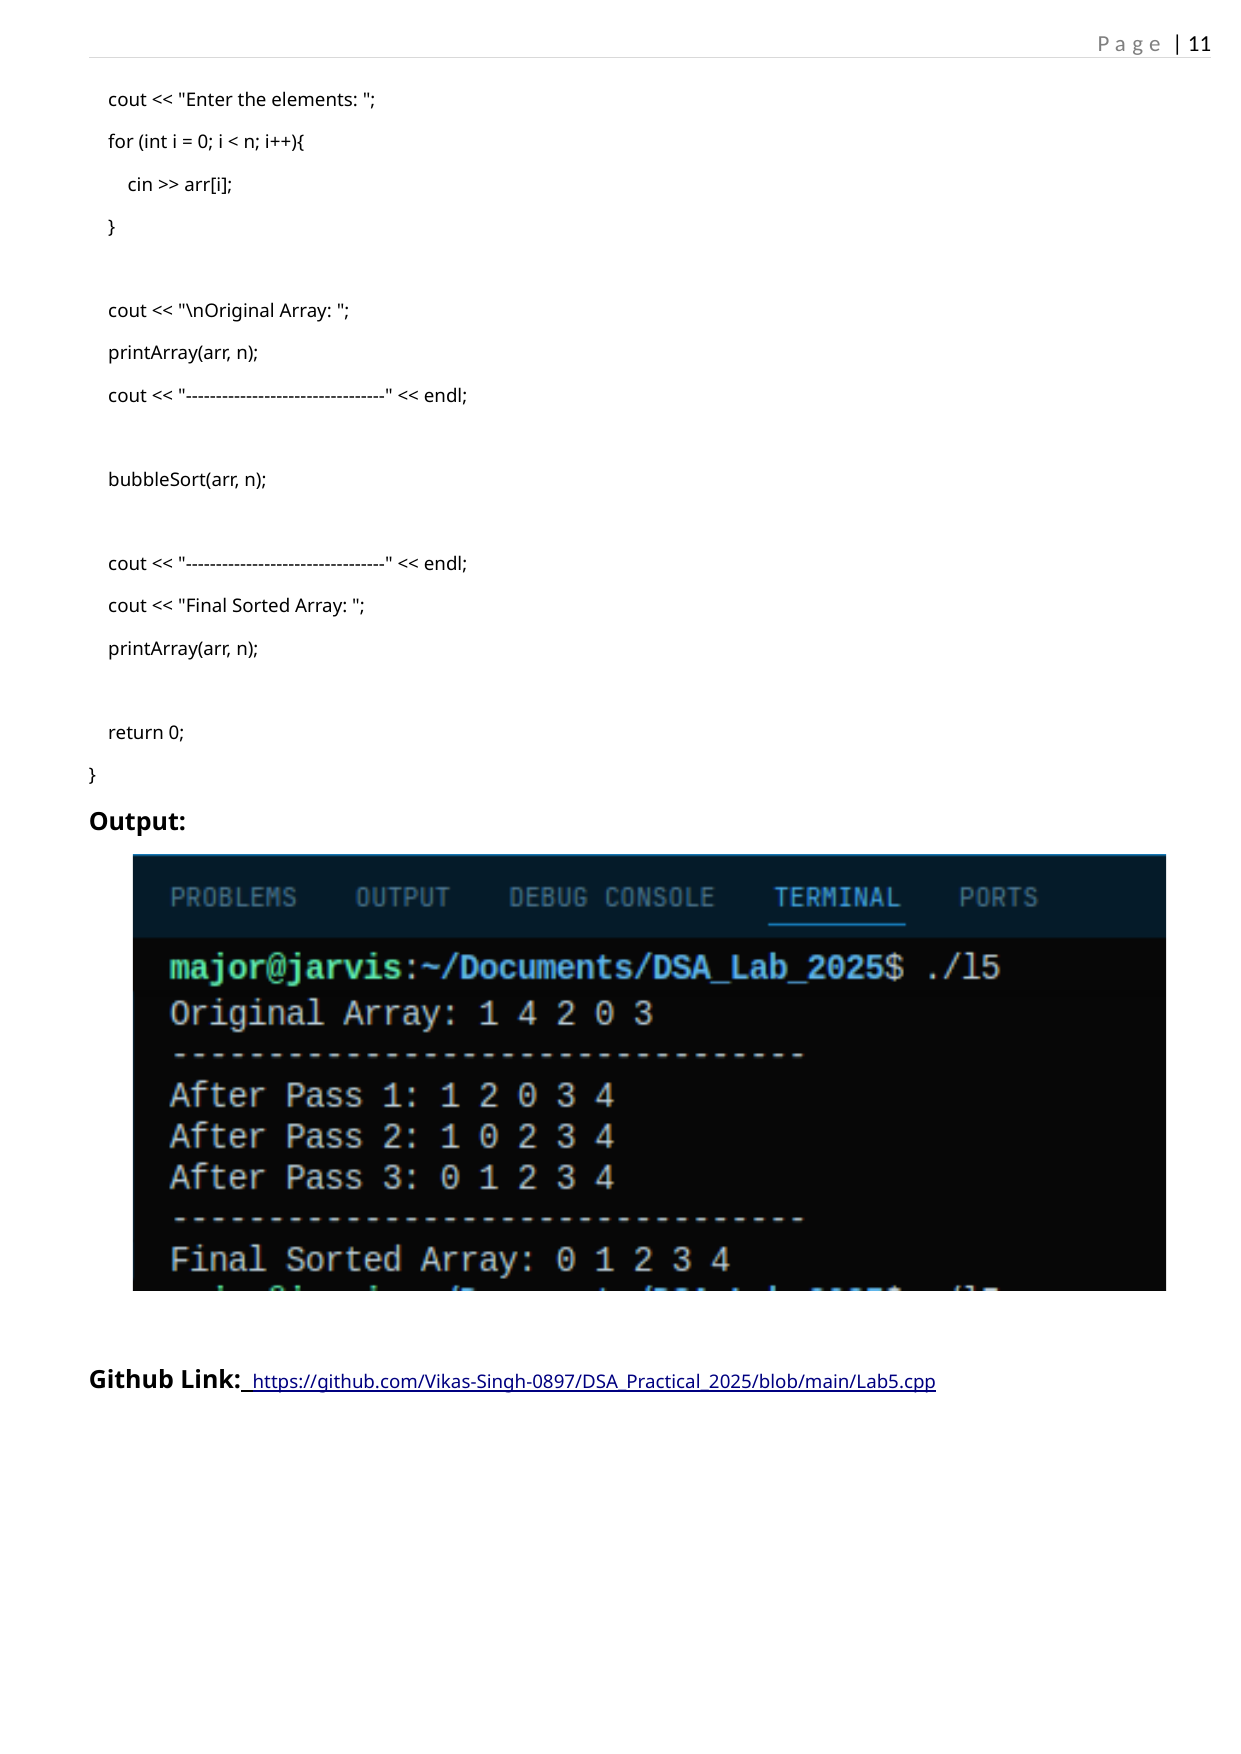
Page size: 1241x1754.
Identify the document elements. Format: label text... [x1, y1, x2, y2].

text for (int i = 0; i < n; i++){ [88, 129, 1211, 154]
text cout << "\nOriginal Array: "; [88, 297, 1211, 323]
text } [88, 213, 1211, 239]
text cout << "---------------------------------" << endl; [88, 382, 1211, 407]
text cout << "Enter the elements: "; [88, 87, 1211, 112]
text Output: [88, 804, 1211, 838]
text bubbleSort(arr, n); [88, 466, 1211, 492]
text cout << "Final Sorted Array: "; [88, 593, 1211, 618]
text printArray(arr, n); [88, 340, 1211, 365]
picture [132, 854, 1167, 1291]
text cout << "---------------------------------" << endl; [88, 551, 1211, 576]
text } [88, 762, 1211, 787]
text printArray(arr, n); [88, 635, 1211, 661]
text Github Link: https://github.com/Vikas-Singh-0897/DSA_Practical_2025/blob/main/Lab5.cpp [88, 1362, 1211, 1396]
text cin >> arr[i]; [88, 171, 1211, 196]
text return 0; [88, 719, 1211, 745]
